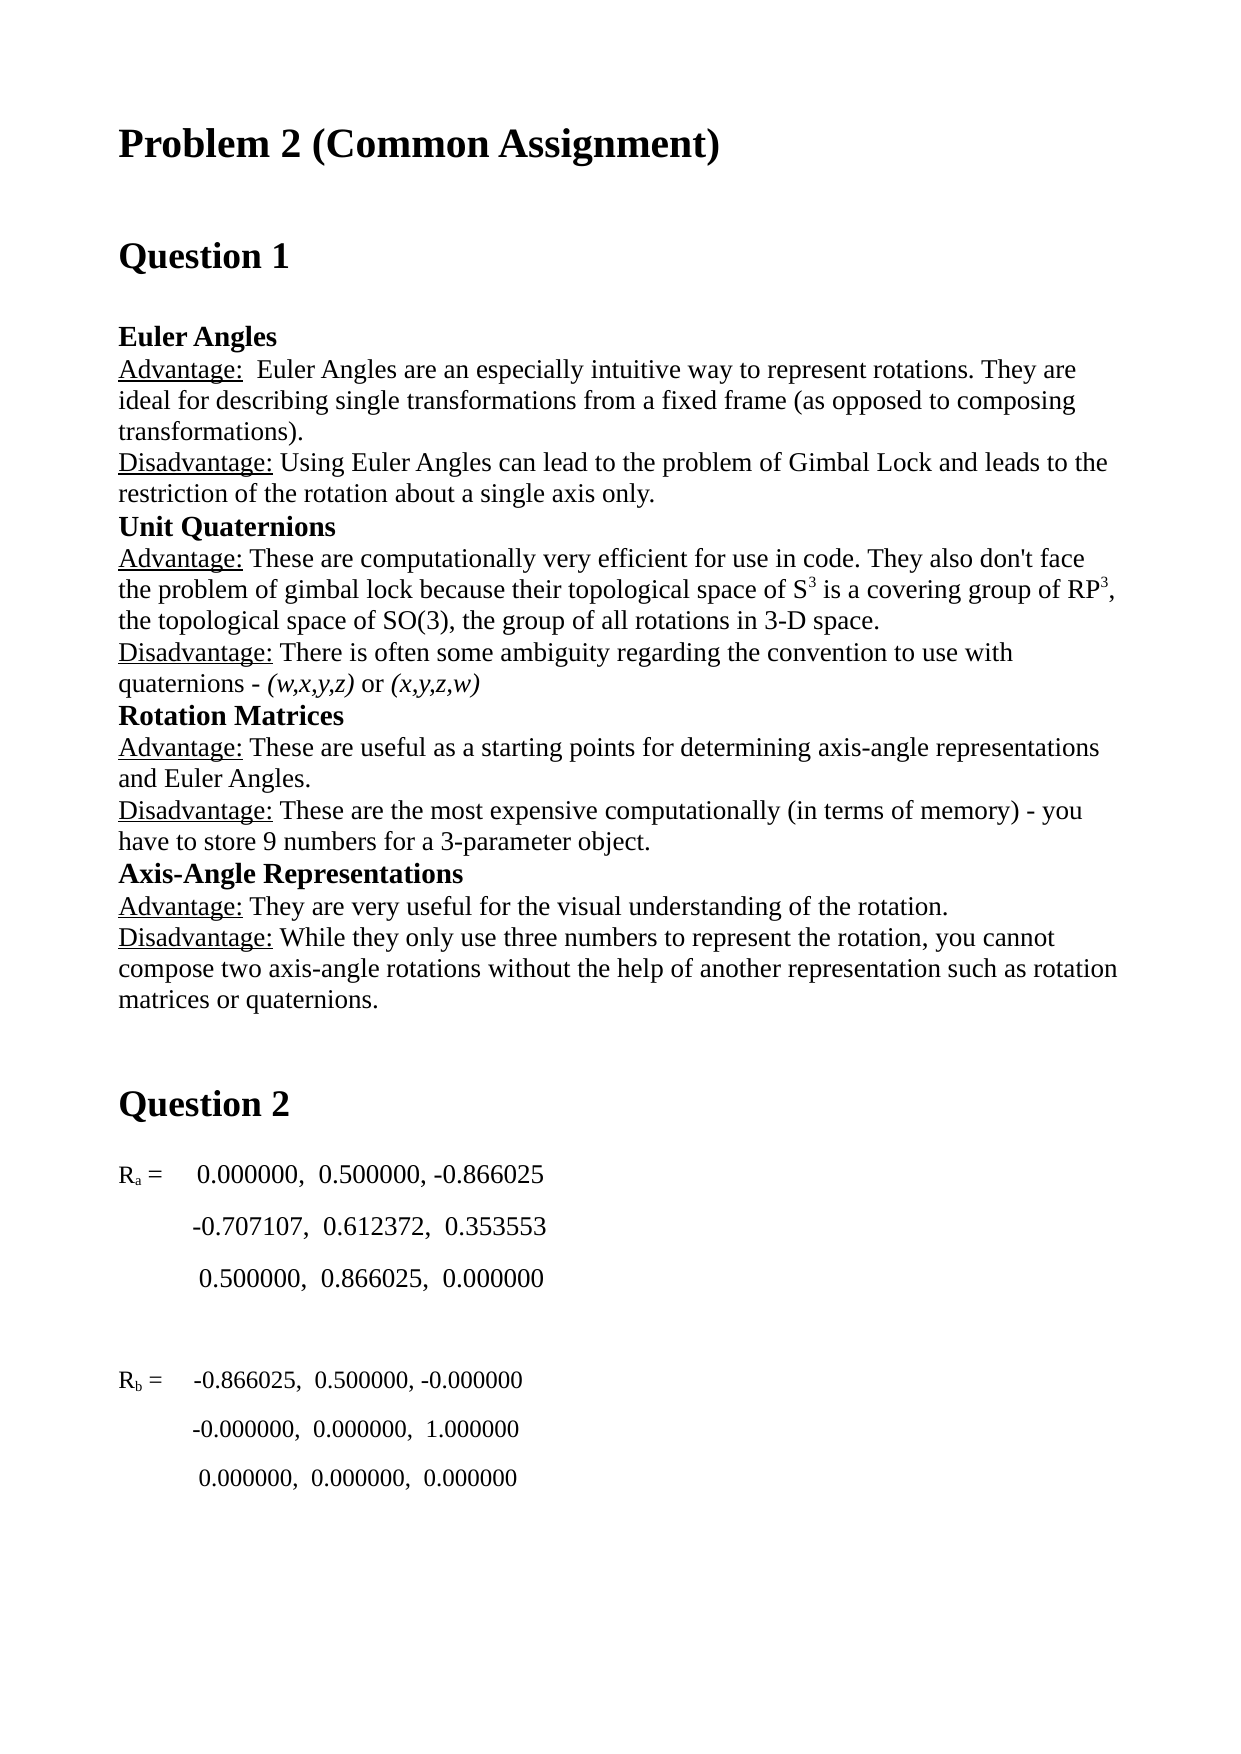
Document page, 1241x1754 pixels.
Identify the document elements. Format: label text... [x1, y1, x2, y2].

text Unit Quaternions [118, 509, 1122, 542]
text Euler Angles [118, 319, 1122, 353]
text Disadvantage: There is often some ambiguity regarding the convention to use with quaternions - (w,x,y,z) or (x,y,z,w) [118, 636, 1122, 698]
text Rb = -0.866025, 0.500000, -0.000000 [118, 1365, 1122, 1394]
text Advantage: These are useful as a starting points for determining axis-angle representations and Euler Angles. [118, 731, 1122, 794]
text Advantage: Euler Angles are an especially intuitive way to represent rotations. They are ideal for describing single transformations from a fixed frame (as opposed to composing transformations). [118, 353, 1122, 446]
text Ra = 0.000000, 0.500000, -0.866025 [118, 1158, 1122, 1189]
text Problem 2 (Common Assignment) [118, 118, 1122, 166]
text 0.000000, 0.000000, 0.000000 [118, 1463, 1122, 1492]
text Advantage: They are very useful for the visual understanding of the rotation. [118, 889, 1122, 921]
text Advantage: These are computationally very efficient for use in code. They also don't face the problem of gimbal lock because their topological space of S3 is a covering group of RP3, the topological space of SO(3), the group of all rotations in 3-D space. [118, 542, 1122, 636]
text -0.707107, 0.612372, 0.353553 [118, 1210, 1122, 1241]
text Axis-Angle Representations [118, 856, 1122, 889]
text Disadvantage: While they only use three numbers to represent the rotation, you cannot compose two axis-angle rotations without the help of another representation such as rotation matrices or quaternions. [118, 921, 1122, 1048]
text Question 2 [118, 1081, 1122, 1124]
text Disadvantage: Using Euler Angles can lead to the problem of Gimbal Lock and leads to the restriction of the rotation about a single axis only. [118, 446, 1122, 509]
text -0.000000, 0.000000, 1.000000 [118, 1414, 1122, 1443]
text Disadvantage: These are the most expensive computationally (in terms of memory) - you have to store 9 numbers for a 3-parameter object. [118, 794, 1122, 856]
text Rotation Matrices [118, 698, 1122, 731]
text 0.500000, 0.866025, 0.000000 [118, 1262, 1122, 1293]
text Question 1 [118, 233, 1122, 276]
